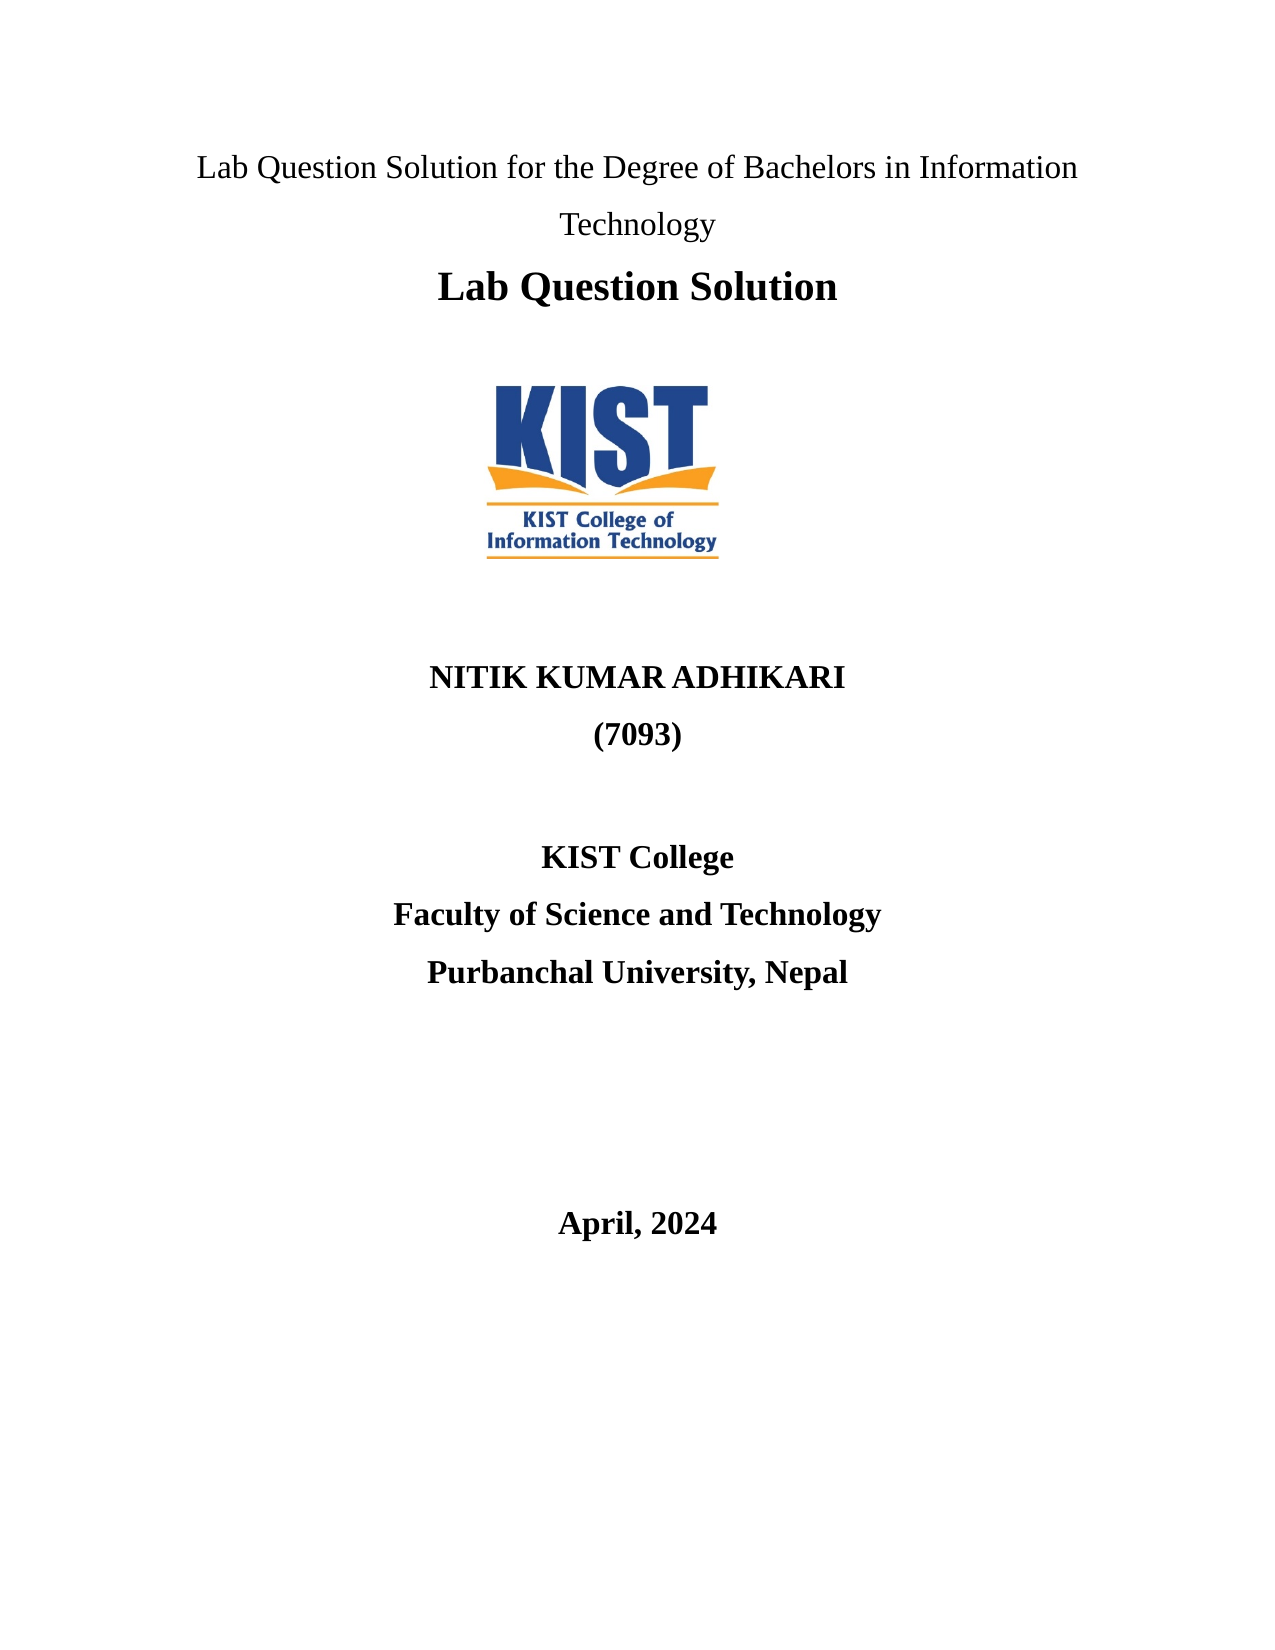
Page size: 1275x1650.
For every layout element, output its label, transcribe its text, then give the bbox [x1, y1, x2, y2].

text (7093) [118, 715, 1157, 753]
text Lab Question Solution for the Degree of Bachelors in Information Technology [118, 147, 1157, 243]
text Purbanchal University, Nepal [118, 952, 1157, 990]
text April, 2024 [118, 1203, 1157, 1242]
text NITIK KUMAR ADHIKARI [118, 657, 1157, 696]
text KIST College [118, 837, 1157, 875]
text Lab Question Solution [118, 262, 1157, 310]
picture [499, 385, 723, 561]
text Faculty of Science and Technology [118, 894, 1157, 933]
